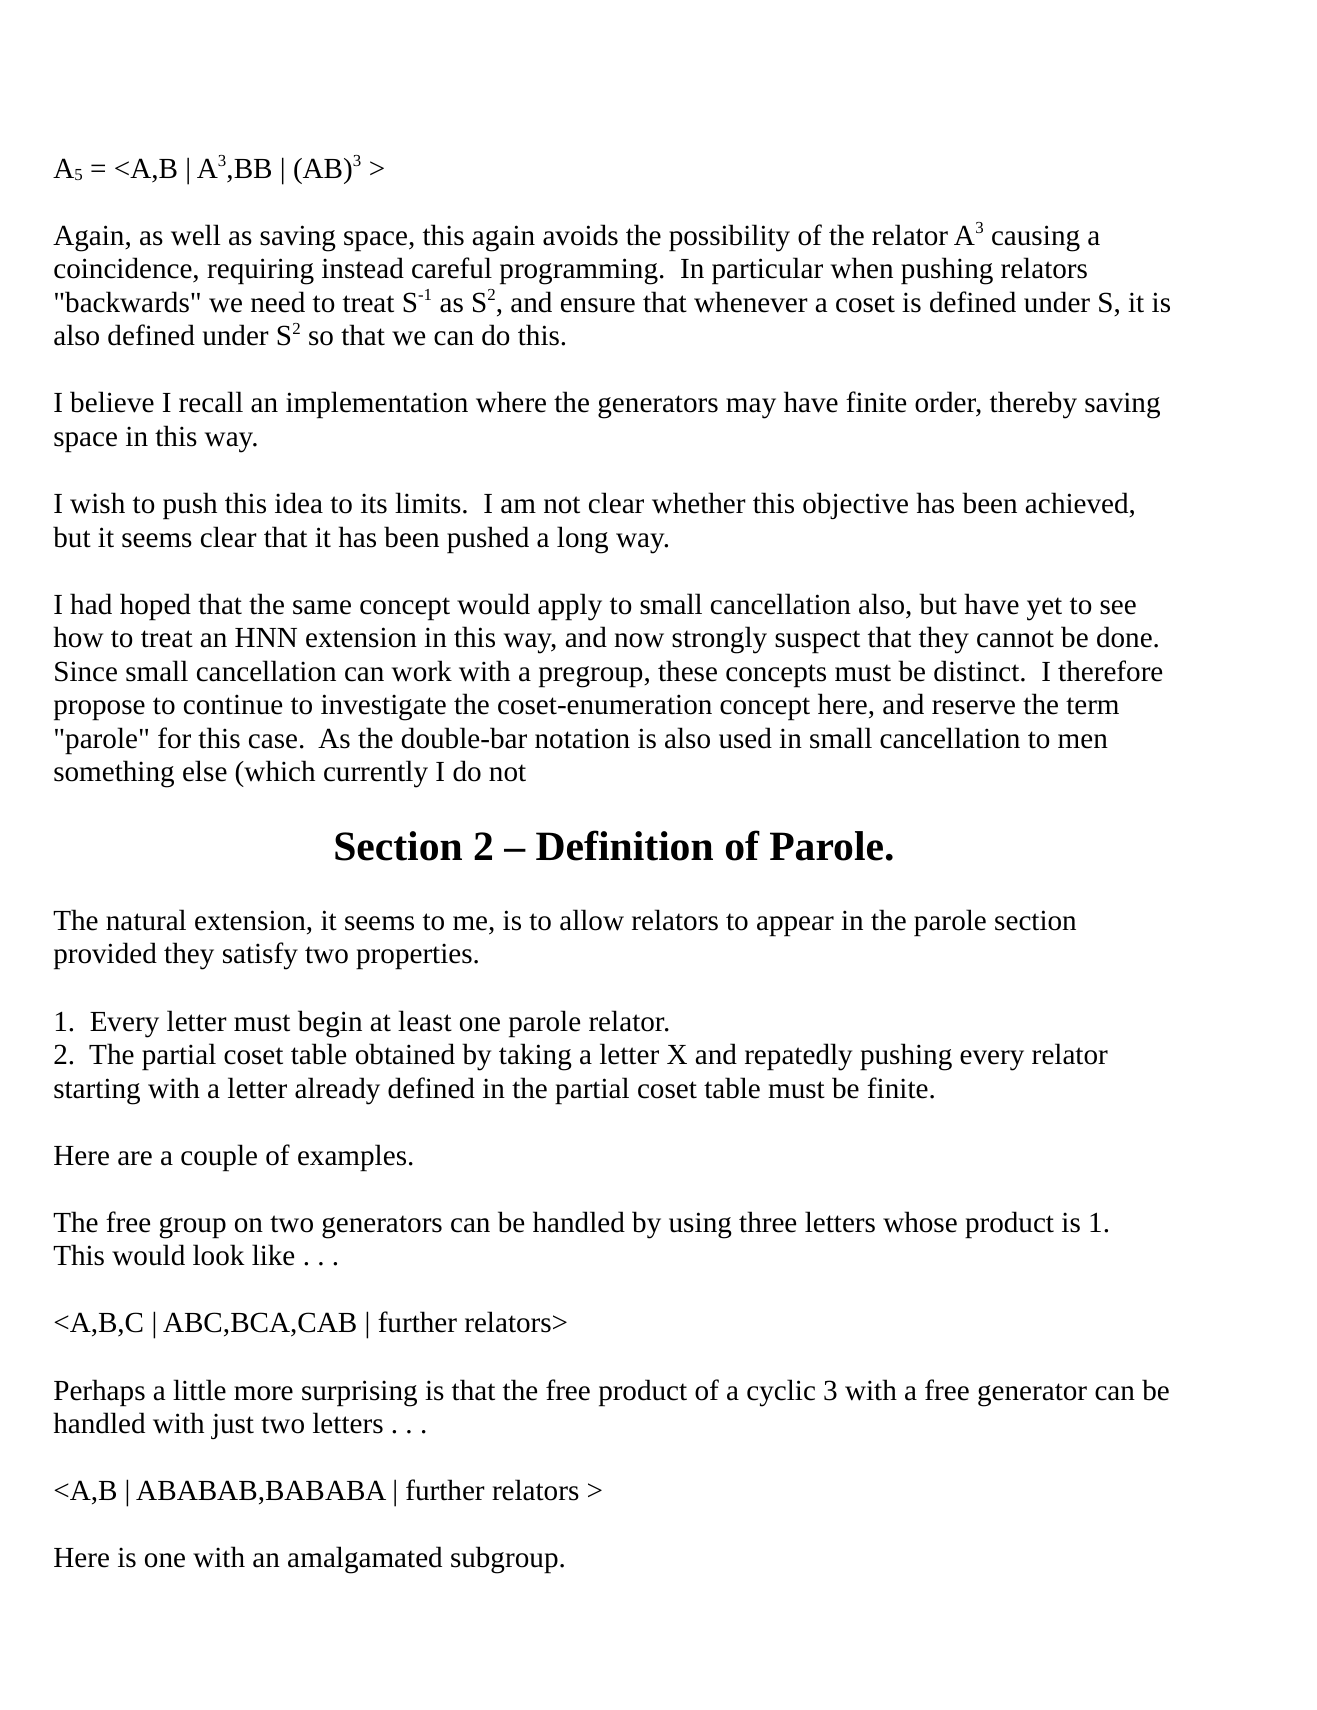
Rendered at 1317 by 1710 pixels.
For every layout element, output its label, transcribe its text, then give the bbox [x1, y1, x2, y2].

text The natural extension, it seems to me, is to allow relators to appear in the parole section provided they satisfy two properties. [53, 903, 1174, 970]
text I had hoped that the same concept would apply to small cancellation also, but have yet to see how to treat an HNN extension in this way, and now strongly suspect that they cannot be done. Since small cancellation can work with a pregroup, these concepts must be distinct. I therefore propose to continue to investigate the coset-enumeration concept here, and reserve the term "parole" for this case. As the double-bar notation is also used in small cancellation to men something else (which currently I do not [53, 587, 1174, 788]
text <A,B,C | ABC,BCA,CAB | further relators> [53, 1306, 1174, 1339]
text Section 2 – Definition of Parole. [53, 822, 1174, 869]
text The free group on two generators can be handled by using three letters whose product is 1. This would look like . . . [53, 1205, 1174, 1272]
text Again, as well as saving space, this again avoids the possibility of the relator A3 causing a coincidence, requiring instead careful programming. In particular when pushing relators "backwards" we need to treat S-1 as S2, and ensure that whenever a coset is defined under S, it is also defined under S2 so that we can do this. [53, 218, 1174, 352]
text <A,B | ABABAB,BABABA | further relators > [53, 1473, 1174, 1507]
text A5 = <A,B | A3,BB | (AB)3 > [53, 151, 1174, 184]
text I wish to push this idea to its limits. I am not clear whether this objective has been achieved, but it seems clear that it has been pushed a long way. [53, 486, 1174, 553]
text Perhaps a little more surprising is that the free product of a cyclic 3 with a free generator can be handled with just two letters . . . [53, 1373, 1174, 1440]
text 2. The partial coset table obtained by taking a letter X and repatedly pushing every relator starting with a letter already defined in the partial coset table must be finite. [53, 1037, 1174, 1104]
text Here are a couple of examples. [53, 1138, 1174, 1171]
text I believe I recall an implementation where the generators may have finite order, thereby saving space in this way. [53, 386, 1174, 453]
text Here is one with an amalgamated subgroup. [53, 1540, 1174, 1574]
text 1. Every letter must begin at least one parole relator. [53, 1004, 1174, 1037]
